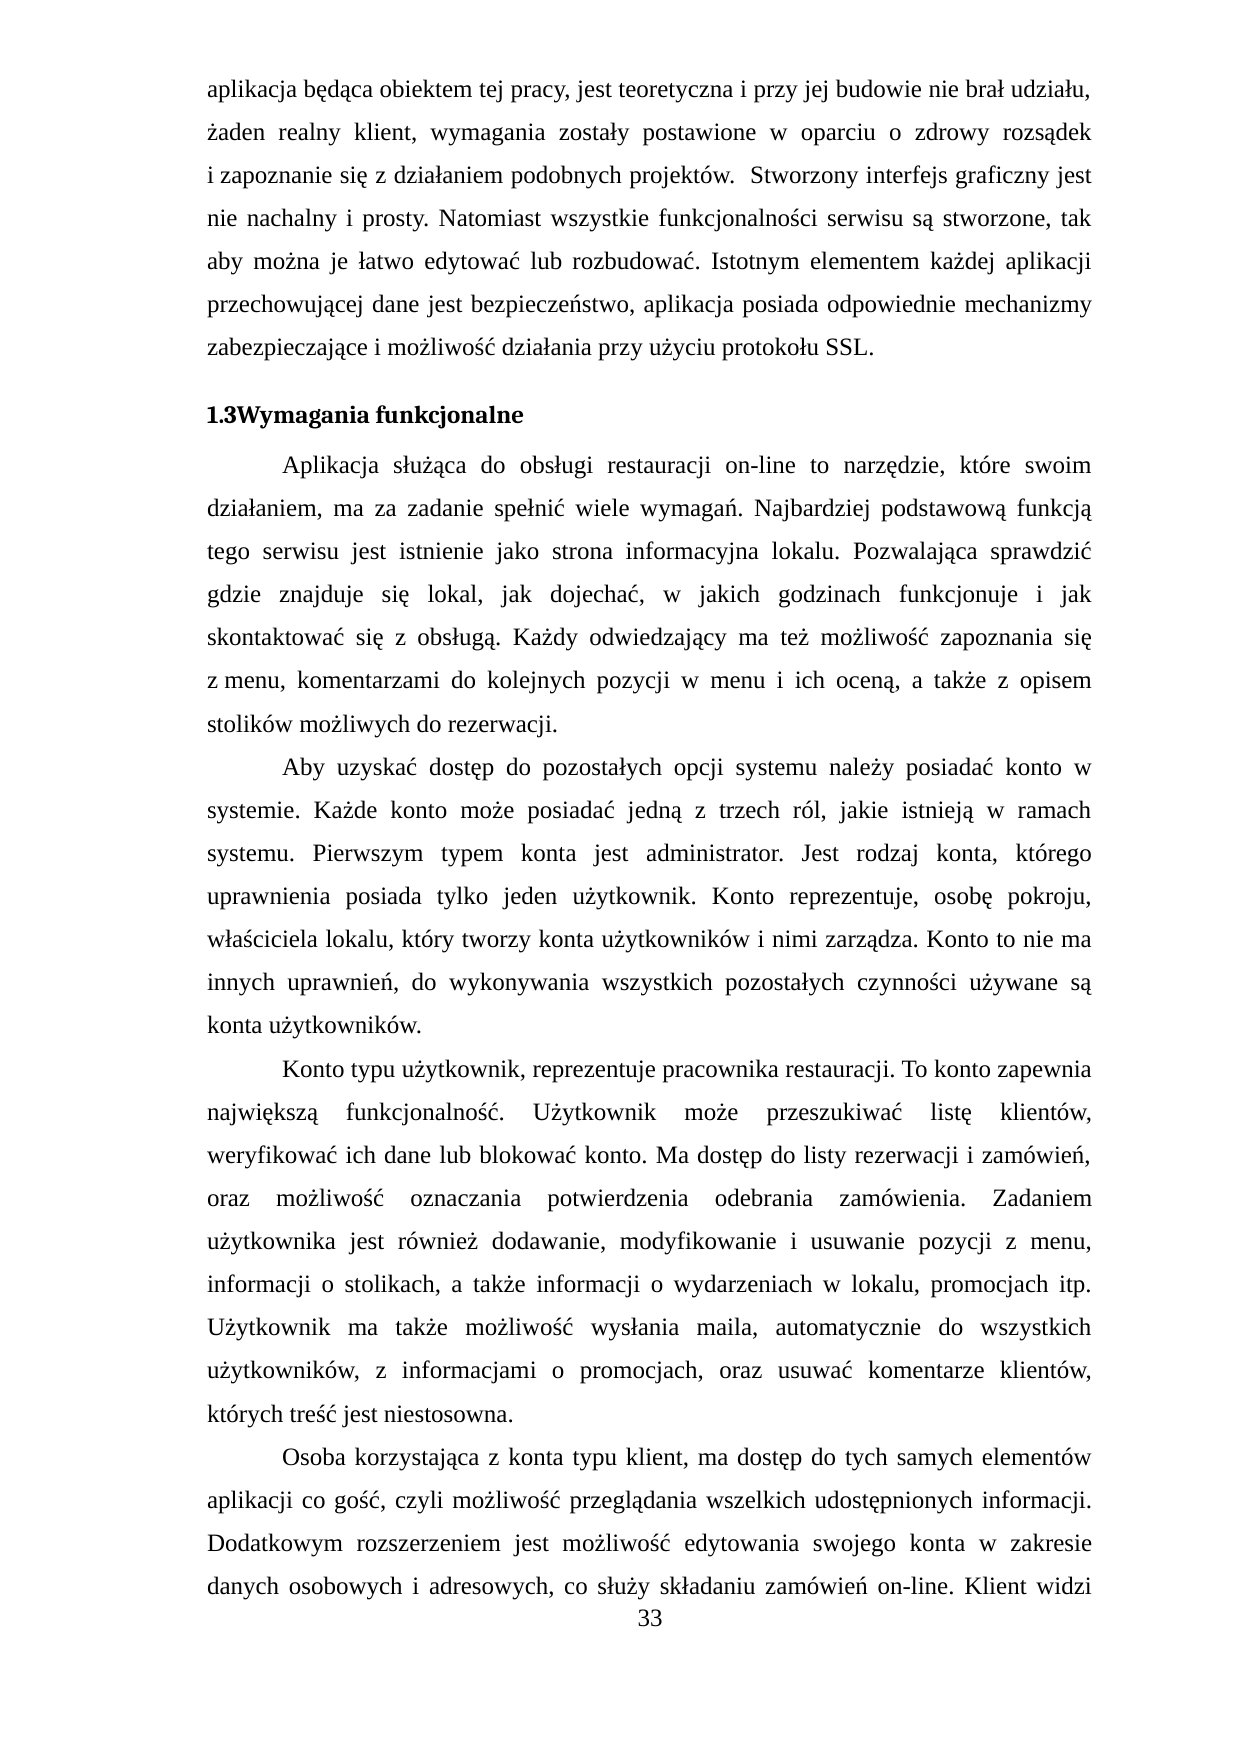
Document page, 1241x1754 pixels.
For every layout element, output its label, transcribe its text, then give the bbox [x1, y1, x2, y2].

list Wymagania funkcjonalne [207, 401, 1092, 429]
text aplikacja będąca obiektem tej pracy, jest teoretyczna i przy jej budowie nie brał udziału, żaden realny klient, wymagania zostały postawione w oparciu o zdrowy rozsądek i zapoznanie się z działaniem podobnych projektów. Stworzony interfejs graficzny jest nie nachalny i prosty. Natomiast wszystkie funkcjonalności serwisu są stworzone, tak aby można je łatwo edytować lub rozbudować. Istotnym elementem każdej aplikacji przechowującej dane jest bezpieczeństwo, aplikacja posiada odpowiednie mechanizmy zabezpieczające i możliwość działania przy użyciu protokołu SSL. [207, 74, 1092, 361]
text Aplikacja służąca do obsługi restauracji on-line to narzędzie, które swoim działaniem, ma za zadanie spełnić wiele wymagań. Najbardziej podstawową funkcją tego serwisu jest istnienie jako strona informacyjna lokalu. Pozwalająca sprawdzić gdzie znajduje się lokal, jak dojechać, w jakich godzinach funkcjonuje i jak skontaktować się z obsługą. Każdy odwiedzający ma też możliwość zapoznania się z menu, komentarzami do kolejnych pozycji w menu i ich oceną, a także z opisem stolików możliwych do rezerwacji. [207, 450, 1092, 737]
text Konto typu użytkownik, reprezentuje pracownika restauracji. To konto zapewnia największą funkcjonalność. Użytkownik może przeszukiwać listę klientów, weryfikować ich dane lub blokować konto. Ma dostęp do listy rezerwacji i zamówień, oraz możliwość oznaczania potwierdzenia odebrania zamówienia. Zadaniem użytkownika jest również dodawanie, modyfikowanie i usuwanie pozycji z menu, informacji o stolikach, a także informacji o wydarzeniach w lokalu, promocjach itp. Użytkownik ma także możliwość wysłania maila, automatycznie do wszystkich użytkowników, z informacjami o promocjach, oraz usuwać komentarze klientów, których treść jest niestosowna. [207, 1054, 1092, 1427]
text Aby uzyskać dostęp do pozostałych opcji systemu należy posiadać konto w systemie. Każde konto może posiadać jedną z trzech ról, jakie istnieją w ramach systemu. Pierwszym typem konta jest administrator. Jest rodzaj konta, którego uprawnienia posiada tylko jeden użytkownik. Konto reprezentuje, osobę pokroju, właściciela lokalu, który tworzy konta użytkowników i nimi zarządza. Konto to nie ma innych uprawnień, do wykonywania wszystkich pozostałych czynności używane są konta użytkowników. [207, 752, 1092, 1039]
text Osoba korzystająca z konta typu klient, ma dostęp do tych samych elementów aplikacji co gość, czyli możliwość przeglądania wszelkich udostępnionych informacji. Dodatkowym rozszerzeniem jest możliwość edytowania swojego konta w zakresie danych osobowych i adresowych, co służy składaniu zamówień on-line. Klient widzi [207, 1442, 1092, 1600]
